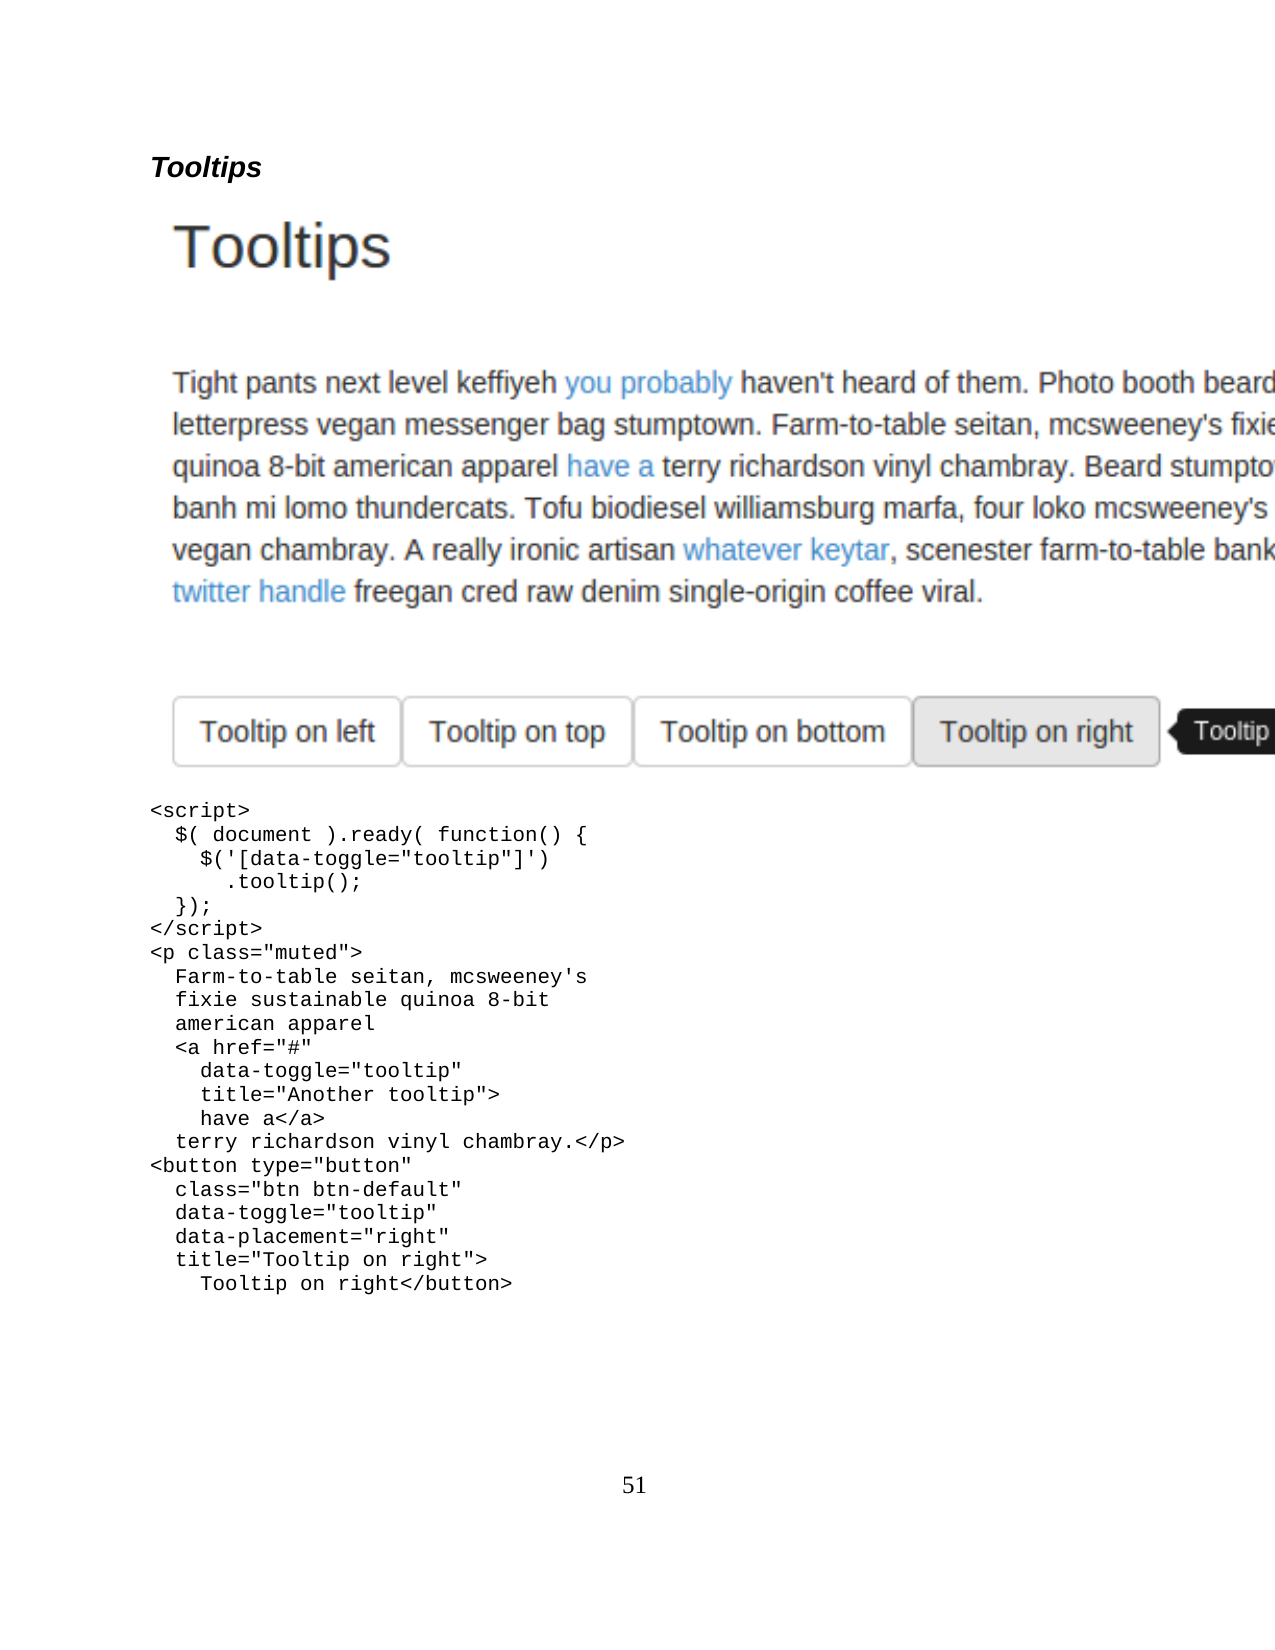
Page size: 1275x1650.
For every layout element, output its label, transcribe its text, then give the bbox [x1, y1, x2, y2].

text Farm-to-table seitan, mcsweeney's [150, 966, 1125, 989]
text title="Tooltip on right"> [150, 1249, 1125, 1273]
text <p class="muted"> [150, 942, 1125, 966]
picture [150, 196, 1275, 801]
text $( document ).ready( function() { [150, 824, 1125, 847]
subtitle Tooltips [150, 150, 1125, 183]
text <button type="button" [150, 1155, 1125, 1178]
text data-toggle="tooltip" [150, 1202, 1125, 1226]
text terry richardson vinyl chambray.</p> [150, 1131, 1125, 1155]
text <a href="#" [150, 1037, 1125, 1060]
text data-placement="right" [150, 1226, 1125, 1249]
text }); [150, 895, 1125, 918]
text .tooltip(); [150, 871, 1125, 895]
text data-toggle="tooltip" [150, 1060, 1125, 1084]
text $('[data-toggle="tooltip"]') [150, 847, 1125, 871]
text <script> [150, 801, 1125, 824]
text fixie sustainable quinoa 8-bit [150, 989, 1125, 1013]
text american apparel [150, 1013, 1125, 1037]
text class="btn btn-default" [150, 1178, 1125, 1202]
text have a</a> [150, 1108, 1125, 1131]
text title="Another tooltip"> [150, 1084, 1125, 1108]
text Tooltip on right</button> [150, 1273, 1125, 1297]
text </script> [150, 918, 1125, 942]
